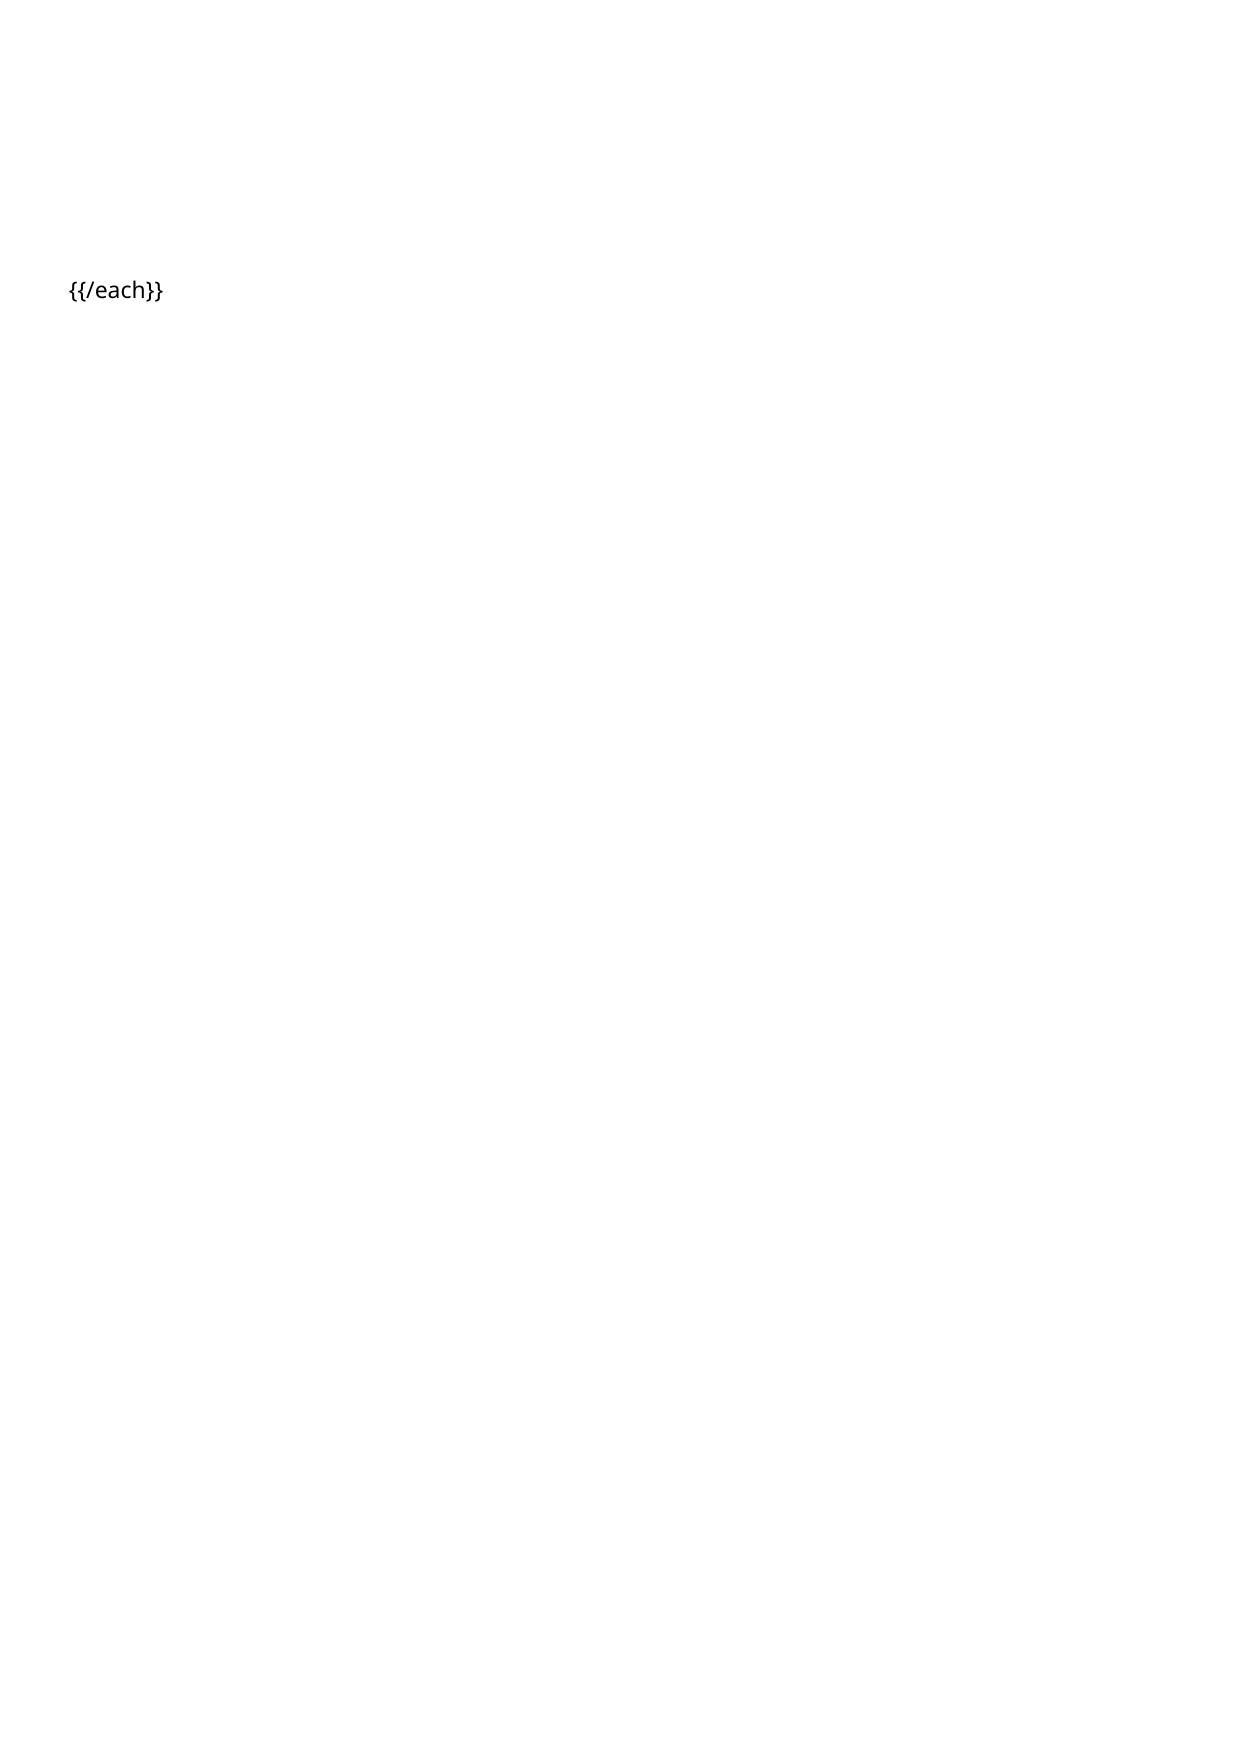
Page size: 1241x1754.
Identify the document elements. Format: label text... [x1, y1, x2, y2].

text {{/each}} [69, 274, 1175, 306]
